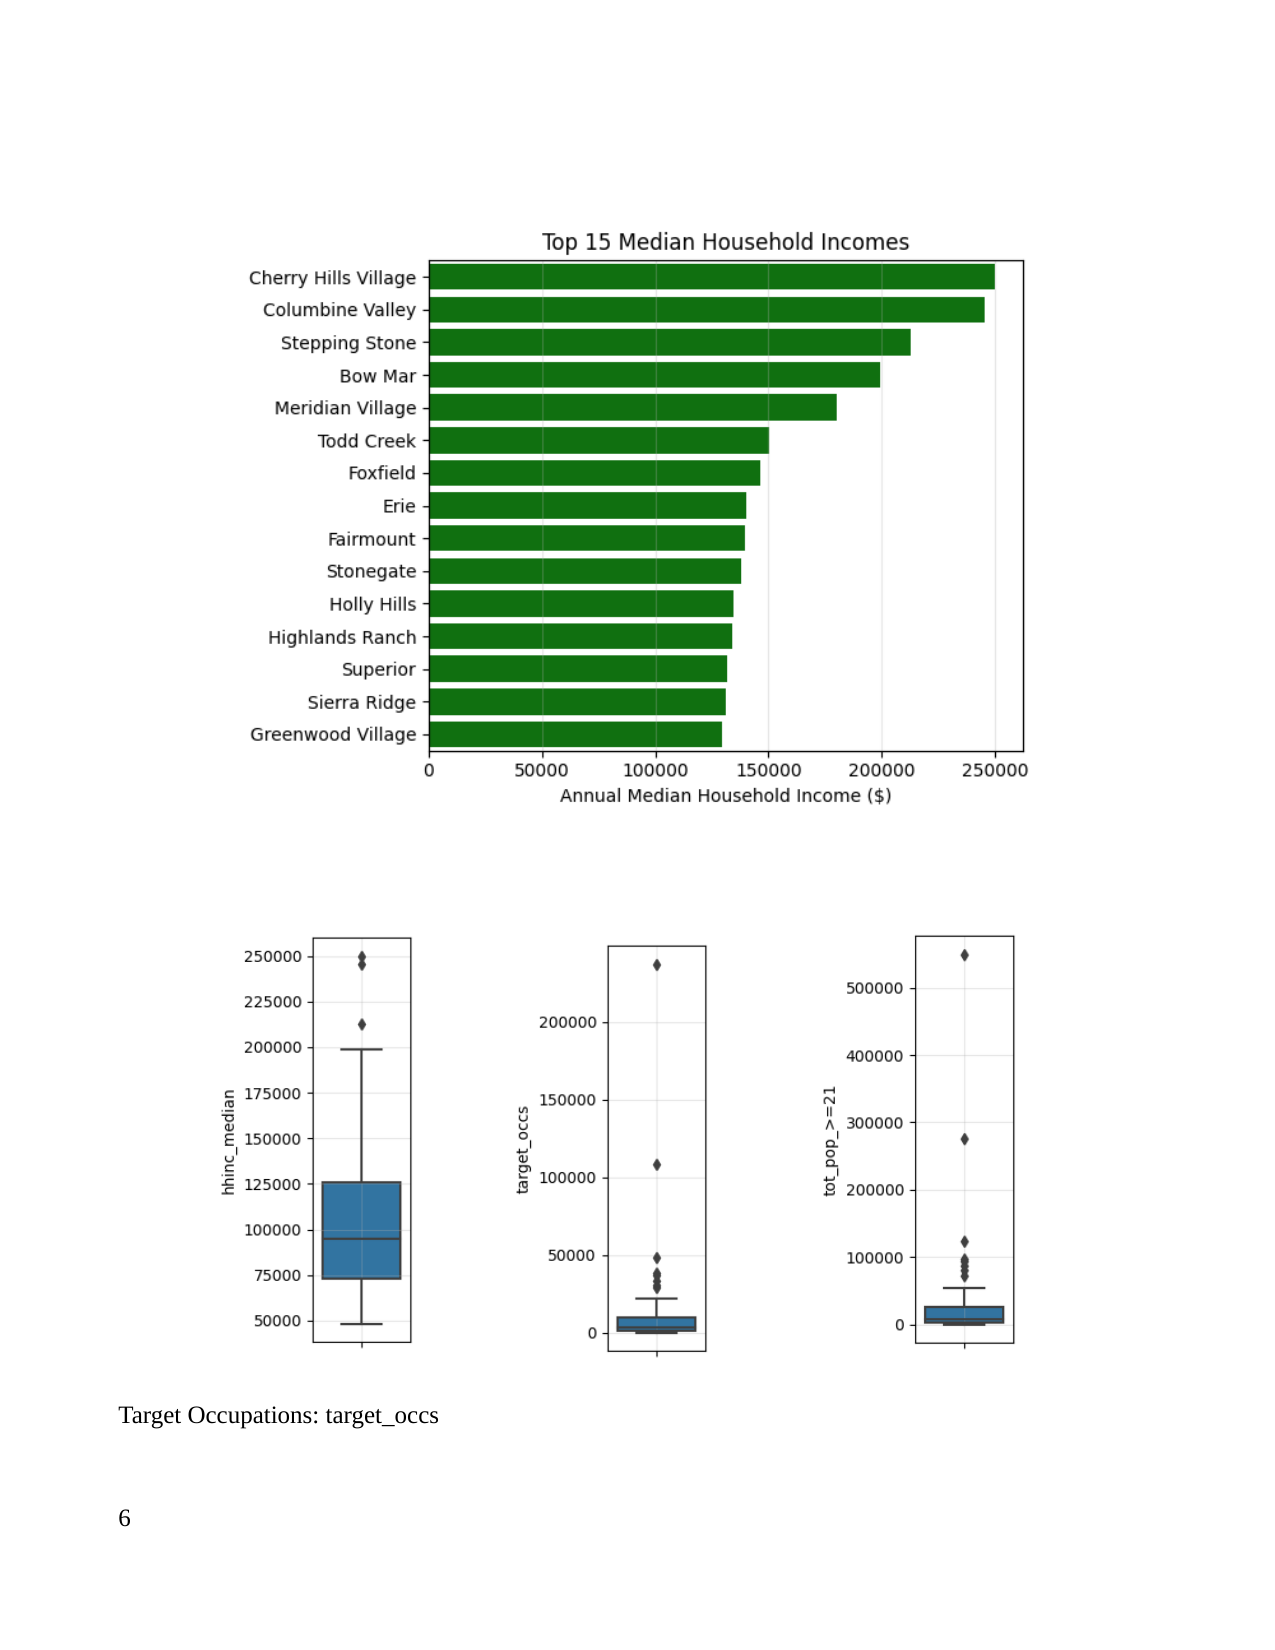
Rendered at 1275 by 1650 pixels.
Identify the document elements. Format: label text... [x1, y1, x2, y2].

text Target Occupations: target_occs [118, 1400, 1157, 1429]
picture [205, 921, 427, 1364]
picture [807, 920, 1030, 1365]
picture [500, 929, 722, 1373]
picture [230, 213, 1046, 825]
